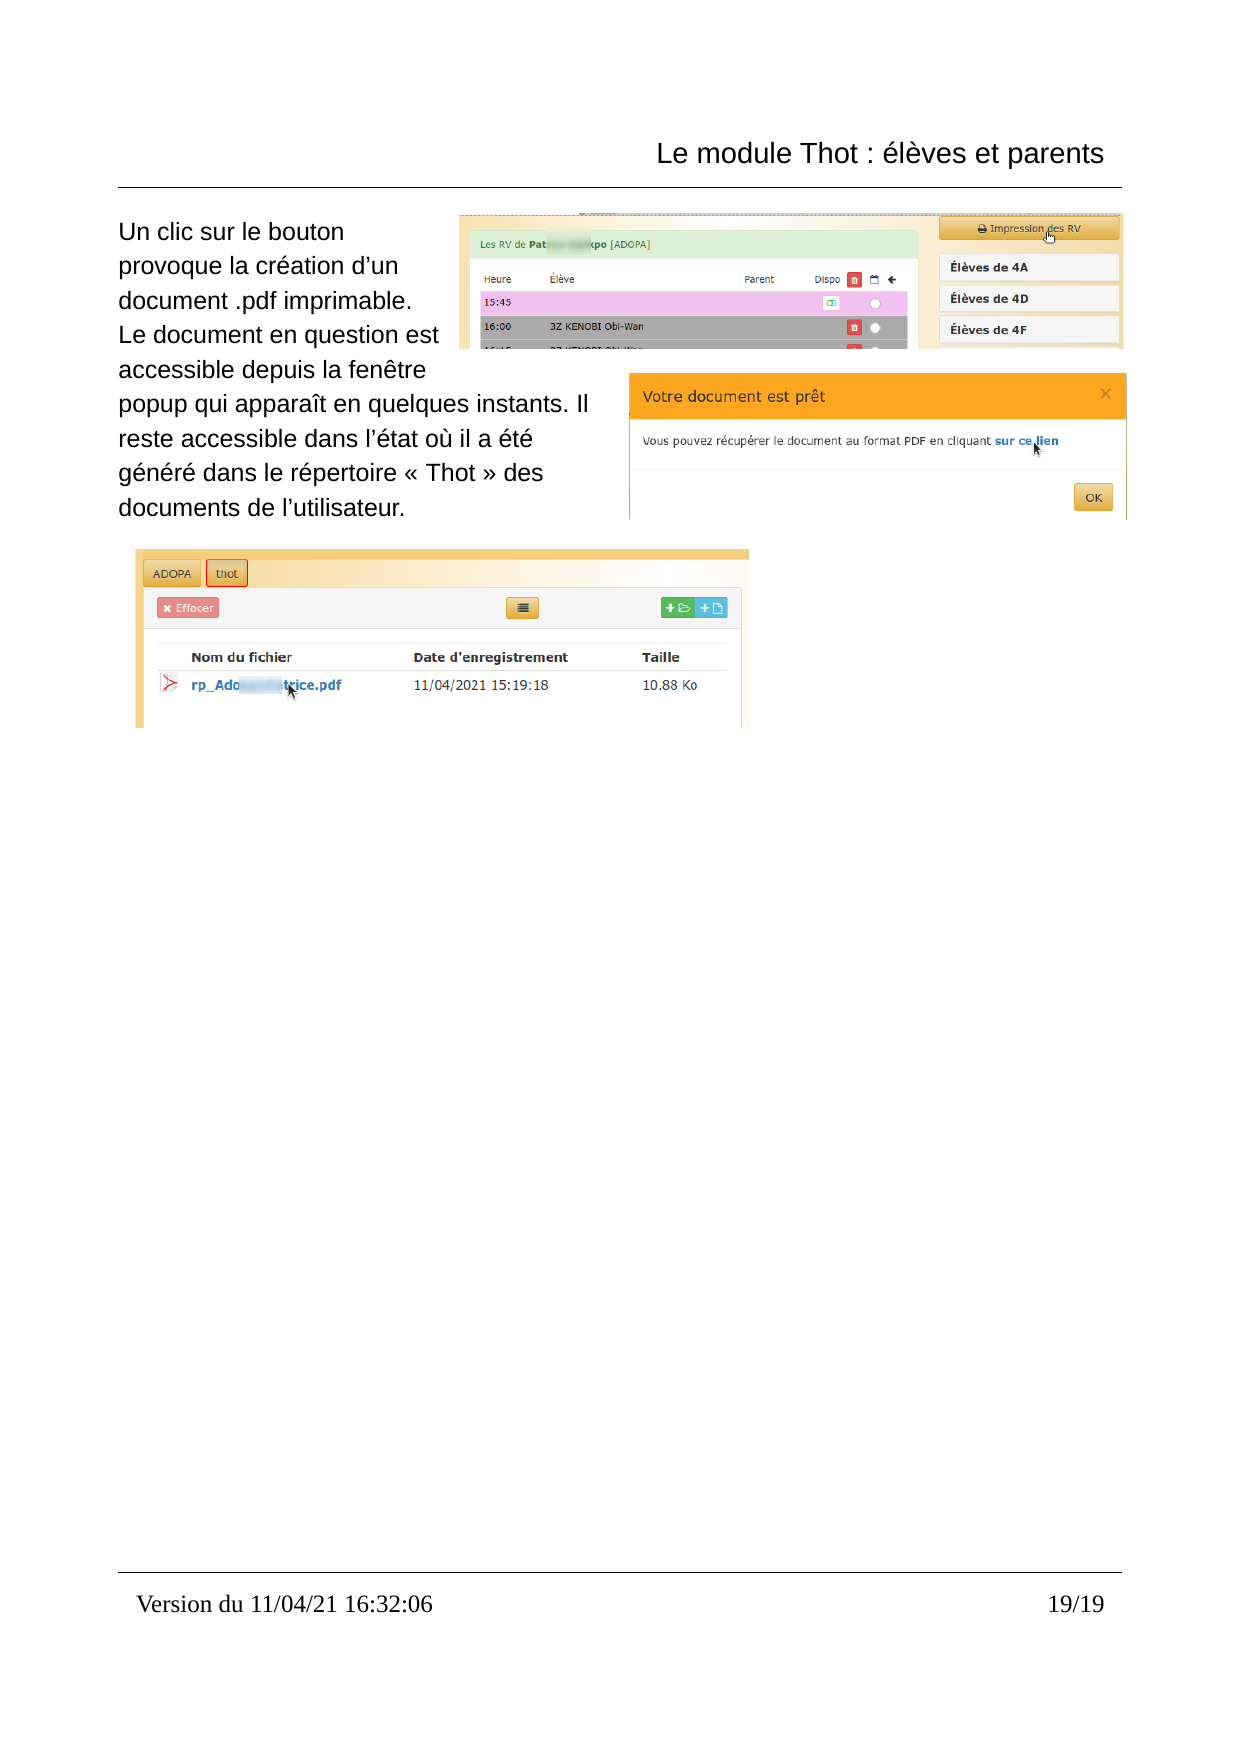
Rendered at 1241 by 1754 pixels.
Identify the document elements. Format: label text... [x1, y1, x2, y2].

picture [629, 373, 1127, 520]
picture [459, 213, 1124, 349]
text Un clic sur le bouton provoque la création d’un document .pdf imprimable. Le document en question est accessible depuis la fenêtre popup qui apparaît en quelques instants. Il reste accessible dans l’état où il a été généré dans le répertoire « Thot » des documents de l’utilisateur. [118, 217, 1122, 521]
picture [135, 549, 749, 728]
